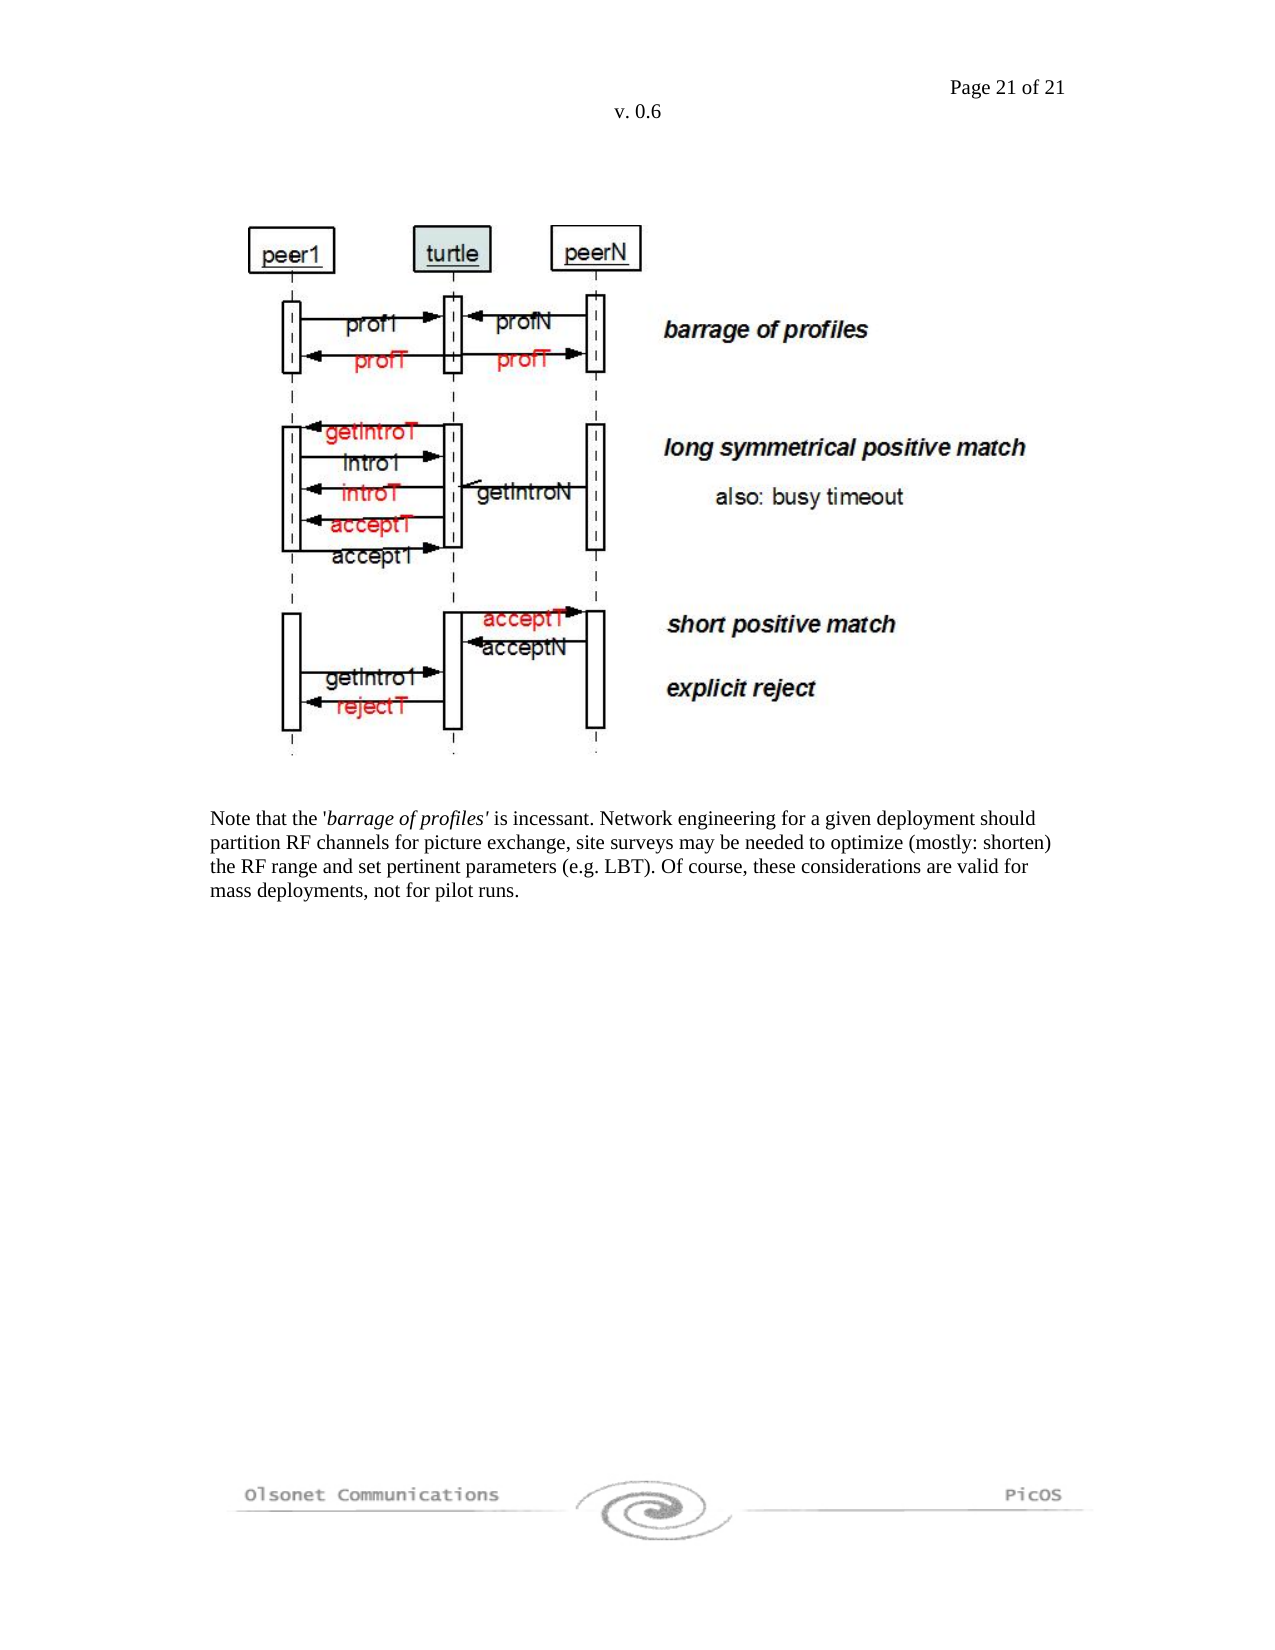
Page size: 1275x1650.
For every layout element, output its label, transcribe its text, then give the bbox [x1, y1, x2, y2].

picture [226, 1464, 1094, 1566]
text Note that the 'barrage of profiles' is incessant. Network engineering for a given deployment should partition RF channels for picture exchange, site surveys may be needed to optimize (mostly: shorten) the RF range and set pertinent parameters (e.g. LBT). Of course, these considerations are valid for mass deployments, not for pilot runs. [210, 806, 1065, 902]
picture [248, 225, 1027, 758]
